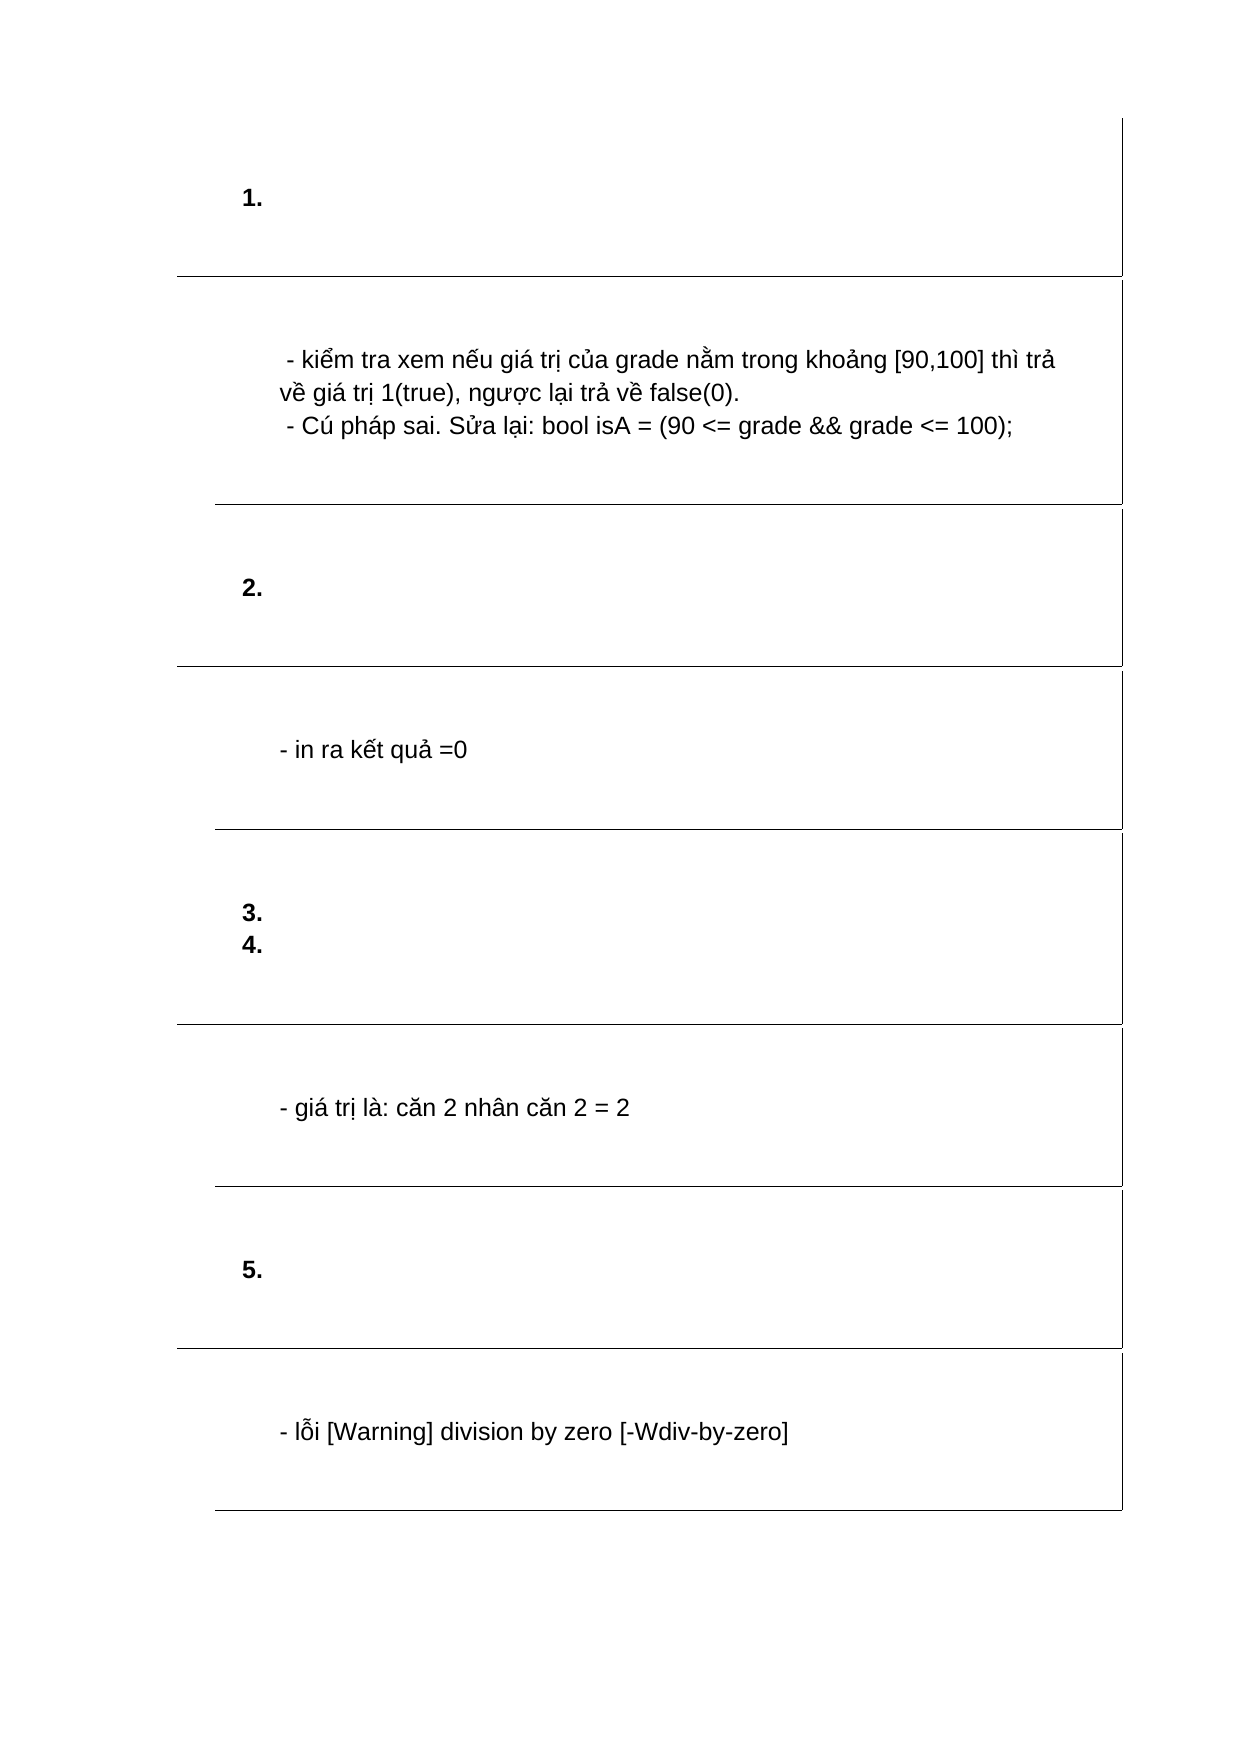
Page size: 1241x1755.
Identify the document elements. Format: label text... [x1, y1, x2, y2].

text 2. [177, 508, 1122, 666]
text 5. [177, 1190, 1122, 1348]
text - lỗi [Warning] division by zero [-Wdiv-by-zero] [215, 1352, 1122, 1510]
text - giá trị là: căn 2 nhân căn 2 = 2 [215, 1028, 1122, 1186]
text - in ra kết quả =0 [215, 671, 1122, 829]
text - Cú pháp sai. Sửa lại: bool isA = (90 <= grade && grade <= 100); [215, 346, 1122, 504]
text 3. [177, 833, 1122, 866]
text - kiểm tra xem nếu giá trị của grade nằm trong khoảng [90,100] thì trả về giá trị 1(true), ngược lại trả về false(0). [215, 280, 1122, 346]
text 4. [177, 866, 1122, 1024]
text 1. [177, 118, 1122, 276]
